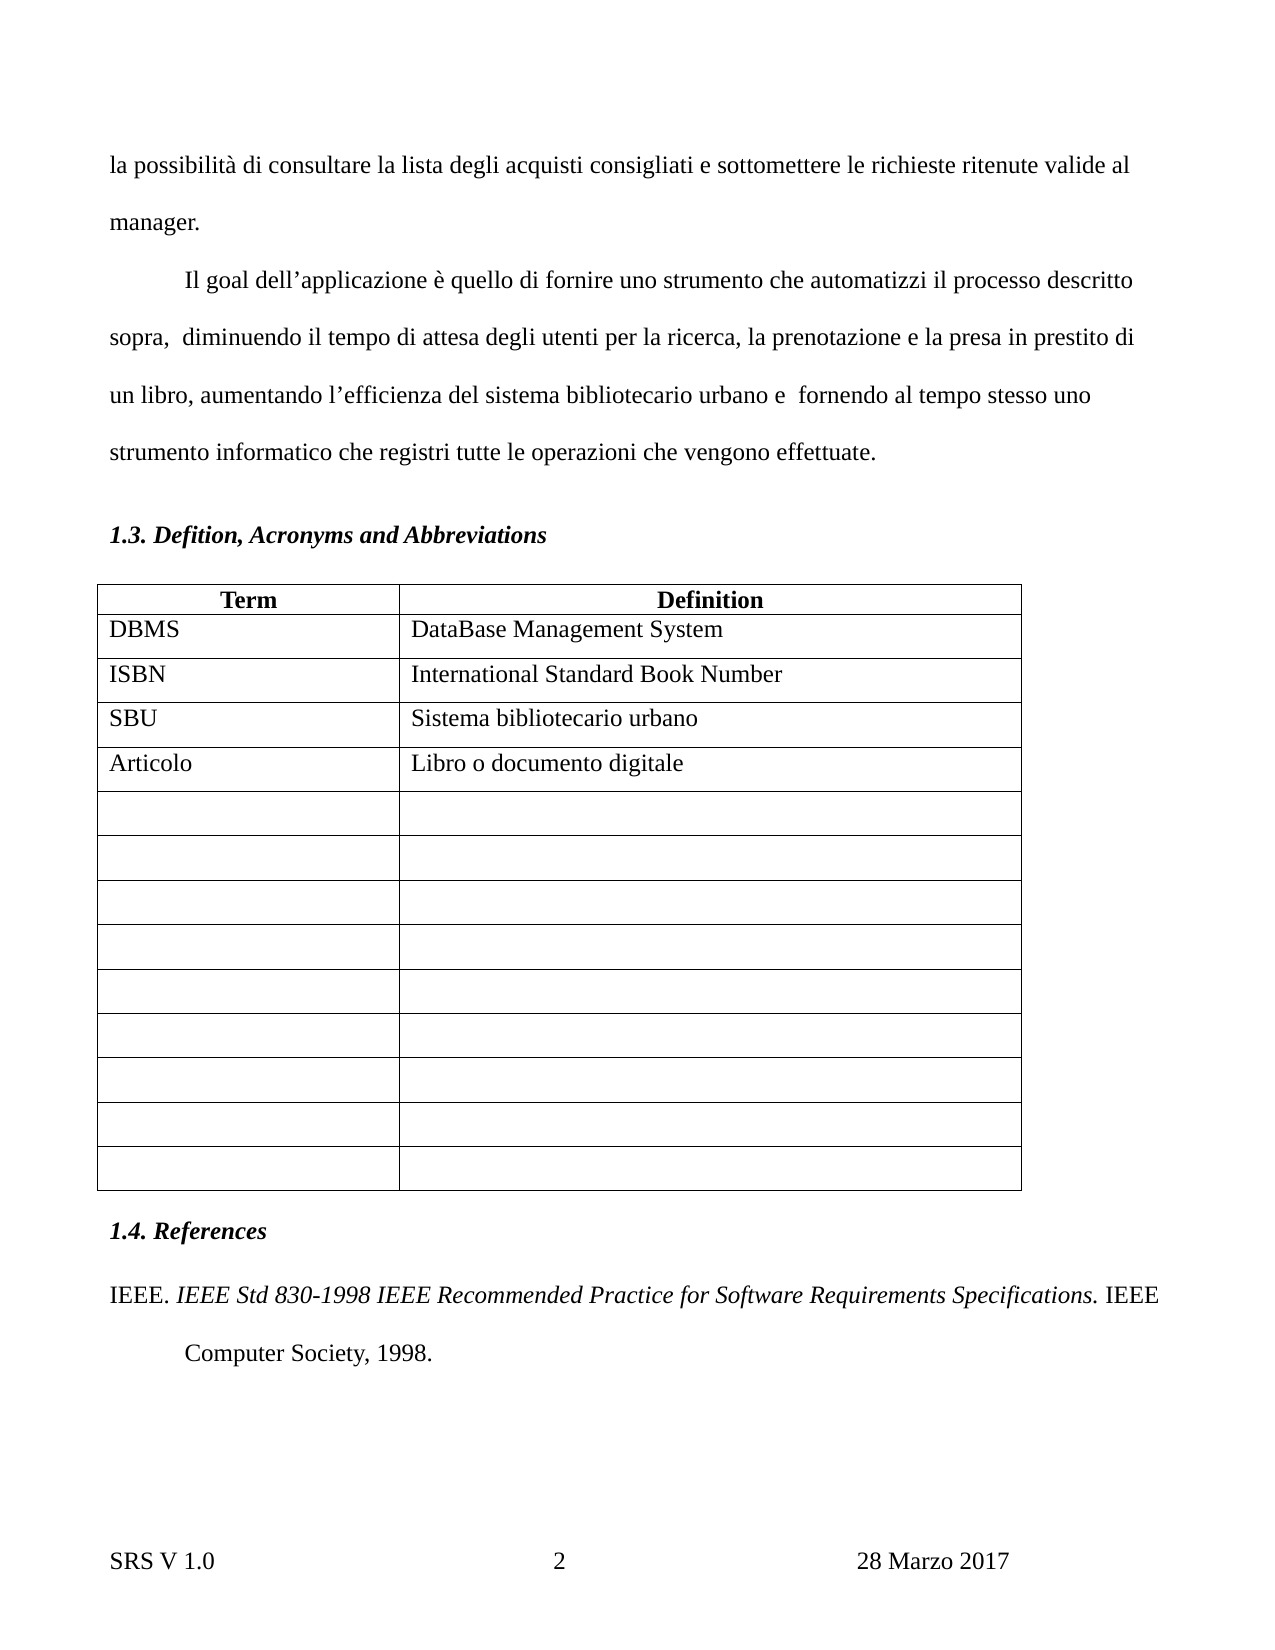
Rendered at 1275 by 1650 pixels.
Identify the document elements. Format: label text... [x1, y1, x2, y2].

table_cell [98, 792, 399, 835]
table_cell [400, 925, 1021, 968]
text Il goal dell’applicazione è quello di fornire uno strumento che automatizzi il processo descritto sopra, diminuendo il tempo di attesa degli utenti per la ricerca, la prenotazione e la presa in prestito di un libro, aumentando l’efficienza del sistema bibliotecario urbano e fornendo al tempo stesso uno strumento informatico che registri tutte le operazioni che vengono effettuate. [109, 265, 1162, 466]
table_cell Sistema bibliotecario urbano [400, 703, 1021, 747]
table_cell [400, 881, 1021, 924]
table_cell SBU [98, 703, 399, 747]
table_cell [400, 1058, 1021, 1102]
table_cell [400, 792, 1021, 835]
table_cell [400, 1147, 1021, 1190]
table_cell [98, 881, 399, 924]
table_header Term [98, 585, 399, 613]
table_cell [400, 836, 1021, 880]
table_cell [400, 1014, 1021, 1057]
table_cell DBMS [98, 615, 399, 658]
table_cell [98, 1014, 399, 1057]
table_cell [98, 970, 399, 1013]
table_header Definition [400, 585, 1021, 613]
text IEEE. IEEE Std 830-1998 IEEE Recommended Practice for Software Requirements Specifications. IEEE Computer Society, 1998. [109, 1280, 1162, 1366]
table_cell [400, 1103, 1021, 1146]
table_cell [98, 1058, 399, 1102]
text la possibilità di consultare la lista degli acquisti consigliati e sottomettere le richieste ritenute valide al manager. [109, 150, 1162, 236]
table_cell [98, 836, 399, 880]
table_cell DataBase Management System [400, 615, 1021, 658]
table_cell [98, 1147, 399, 1190]
table_cell ISBN [98, 659, 399, 702]
table_cell International Standard Book Number [400, 659, 1021, 702]
table_cell Articolo [98, 748, 399, 791]
subtitle 1.4. References [109, 1216, 1162, 1245]
table_cell [400, 970, 1021, 1013]
subtitle 1.3. Defition, Acronyms and Abbreviations [109, 520, 1162, 549]
table_cell Libro o documento digitale [400, 748, 1021, 791]
table_cell [98, 1103, 399, 1146]
table_cell [98, 925, 399, 968]
